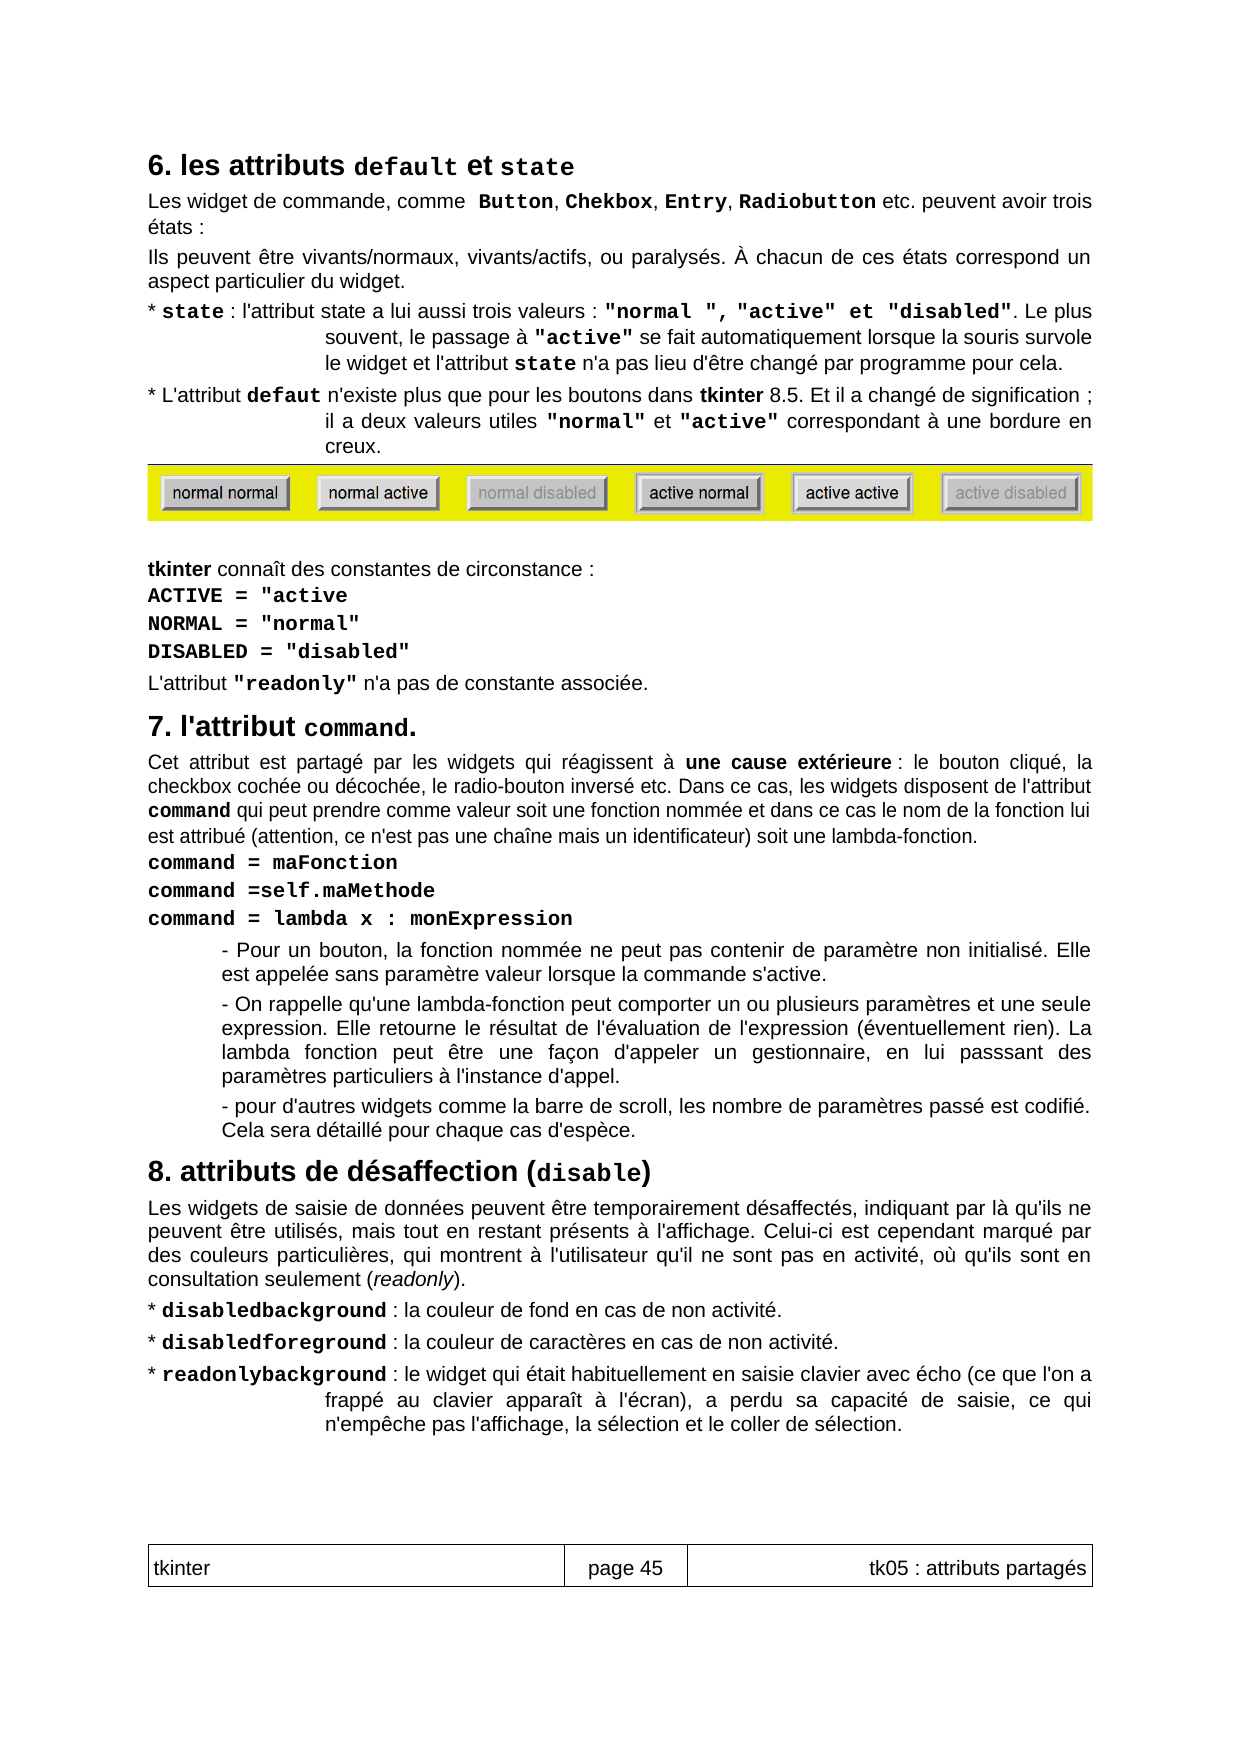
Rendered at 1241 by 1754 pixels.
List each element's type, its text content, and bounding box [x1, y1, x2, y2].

text * L'attribut defaut n'existe plus que pour les boutons dans tkinter 8.5. Et il a changé de signification ; il a deux valeurs utiles "normal" et "active" correspondant à une bordure en creux. [148, 383, 1093, 458]
text Les widgets de saisie de données peuvent être temporairement désaffectés, indiquant par là qu'ils ne peuvent être utilisés, mais tout en restant présents à l'affichage. Celui-ci est cependant marqué par des couleurs particulières, qui montrent à l'utilisateur qu'il ne sont pas en activité, où qu'ils sont en consultation seulement (readonly). [148, 1195, 1093, 1291]
subtitle 8. attributs de désaffection (disable) [148, 1154, 1093, 1189]
text Ils peuvent être vivants/normaux, vivants/actifs, ou paralysés. À chacun de ces états correspond un aspect particulier du widget. [148, 245, 1093, 293]
text * readonlybackground : le widget qui était habituellement en saisie clavier avec écho (ce que l'on a frappé au clavier apparaît à l'écran), a perdu sa capacité de saisie, ce qui n'empêche pas l'affichage, la sélection et le coller de sélection. [148, 1362, 1093, 1435]
text command = lambda x : monExpression [148, 908, 1093, 931]
text * state : l'attribut state a lui aussi trois valeurs : "normal ", "active" et "disabled". Le plus souvent, le passage à "active" se fait automatiquement lorsque la souris survole le widget et l'attribut state n'a pas lieu d'être changé par programme pour cela. [148, 299, 1093, 376]
text command = maFonction [148, 852, 1093, 876]
text * disabledforeground : la couleur de caractères en cas de non activité. [148, 1329, 1093, 1355]
text Les widget de commande, comme Button, Chekbox, Entry, Radiobutton etc. peuvent avoir trois états : [148, 189, 1093, 238]
text - On rappelle qu'une lambda-fonction peut comporter un ou plusieurs paramètres et une seule expression. Elle retourne le résultat de l'évaluation de l'expression (éventuellement rien). La lambda fonction peut être une façon d'appeler un gestionnaire, en lui passsant des paramètres particuliers à l'instance d'appel. [221, 992, 1093, 1087]
picture [147, 464, 1093, 521]
text ACTIVE = "active [148, 585, 1093, 609]
text DISABLED = "disabled" [148, 641, 1093, 664]
text command =self.maMethode [148, 880, 1093, 903]
text - Pour un bouton, la fonction nommée ne peut pas contenir de paramètre non initialisé. Elle est appelée sans paramètre valeur lorsque la commande s'active. [221, 937, 1093, 985]
text tkinter connaît des constantes de circonstance : [148, 557, 1093, 581]
text * disabledbackground : la couleur de fond en cas de non activité. [148, 1297, 1093, 1323]
text Cet attribut est partagé par les widgets qui réagissent à une cause extérieure : le bouton cliqué, la checkbox cochée ou décochée, le radio-bouton inversé etc. Dans ce cas, les widgets disposent de l'attribut command qui peut prendre comme valeur soit une fonction nommée et dans ce cas le nom de la fonction lui est attribué (attention, ce n'est pas une chaîne mais un identificateur) soit une lambda-fonction. [148, 750, 1093, 848]
text L'attribut "readonly" n'a pas de constante associée. [148, 671, 1093, 696]
text - pour d'autres widgets comme la barre de scroll, les nombre de paramètres passé est codifié. Cela sera détaillé pour chaque cas d'espèce. [221, 1094, 1093, 1142]
subtitle 6. les attributs default et state [148, 148, 1093, 182]
subtitle 7. l'attribut command. [148, 709, 1093, 744]
text NORMAL = "normal" [148, 613, 1093, 637]
